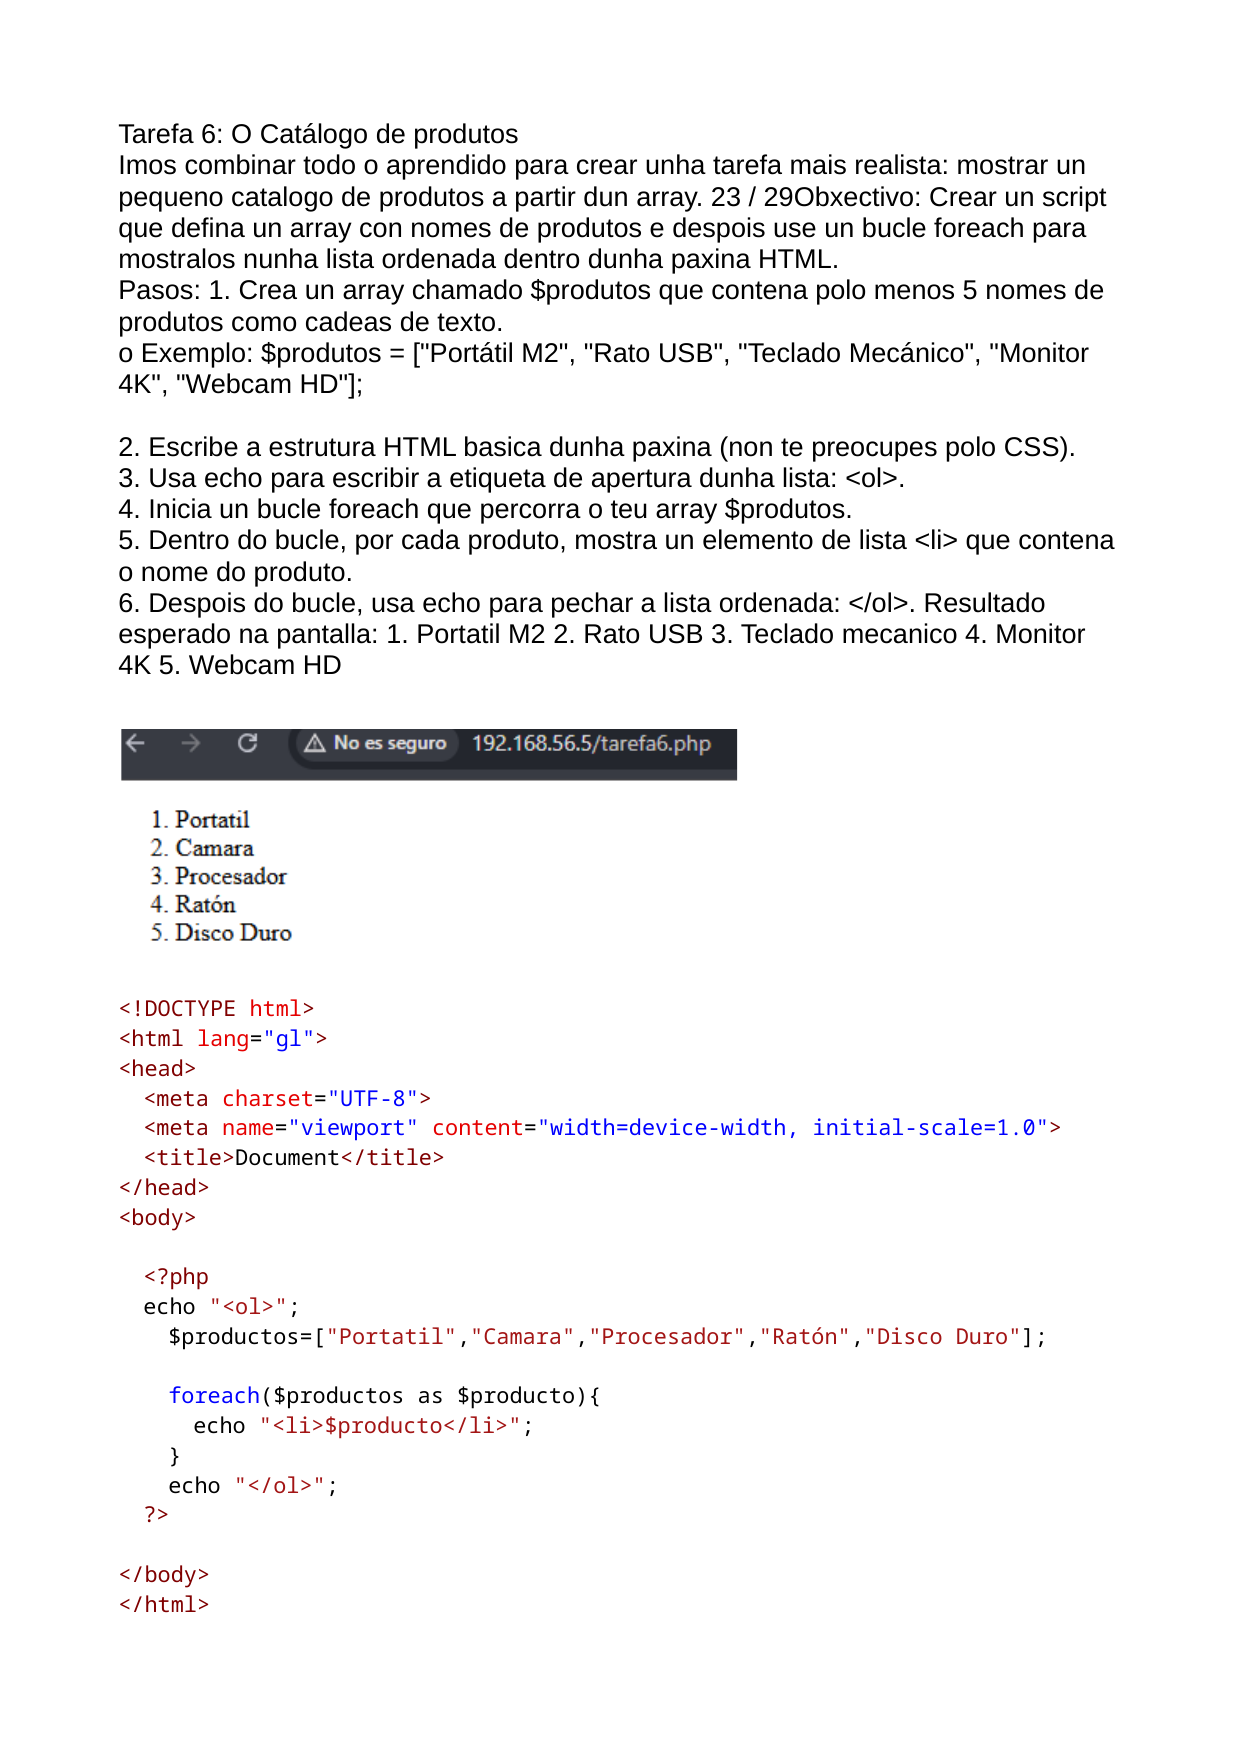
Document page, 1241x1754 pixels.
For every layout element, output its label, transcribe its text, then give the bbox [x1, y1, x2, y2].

text 4. Inicia un bucle foreach que percorra o teu array $produtos. [118, 493, 1122, 524]
text foreach($productos as $producto){ [118, 1380, 1122, 1410]
text Imos combinar todo o aprendido para crear unha tarefa mais realista: mostrar un pequeno catalogo de produtos a partir dun array. 23 / 29Obxectivo: Crear un script que defina un array con nomes de produtos e despois use un bucle foreach para mostralos nunha lista ordenada dentro dunha paxina HTML. [118, 149, 1122, 274]
text <meta name="viewport" content="width=device-width, initial-scale=1.0"> [118, 1112, 1122, 1142]
text <title>Document</title> [118, 1142, 1122, 1172]
text Tarefa 6: O Catálogo de produtos [118, 118, 1122, 149]
text 2. Escribe a estrutura HTML basica dunha paxina (non te preocupes polo CSS). [118, 431, 1122, 462]
text 3. Usa echo para escribir a etiqueta de apertura dunha lista: <ol>. [118, 462, 1122, 493]
text echo "<li>$producto</li>"; [118, 1410, 1122, 1440]
text </body> [118, 1559, 1122, 1589]
text echo "</ol>"; [118, 1469, 1122, 1499]
text ?> [118, 1499, 1122, 1529]
text <head> [118, 1053, 1122, 1082]
text <body> [118, 1202, 1122, 1231]
text </head> [118, 1172, 1122, 1202]
text Pasos: 1. Crea un array chamado $produtos que contena polo menos 5 nomes de produtos como cadeas de texto. [118, 274, 1122, 337]
text <meta charset="UTF-8"> [118, 1082, 1122, 1112]
text 6. Despois do bucle, usa echo para pechar a lista ordenada: </ol>. Resultado esperado na pantalla: 1. Portatil M2 2. Rato USB 3. Teclado mecanico 4. Monitor 4K 5. Webcam HD [118, 587, 1122, 681]
text $productos=["Portatil","Camara","Procesador","Ratón","Disco Duro"]; [118, 1321, 1122, 1351]
picture [121, 729, 738, 955]
text </html> [118, 1589, 1122, 1618]
text <!DOCTYPE html> [118, 993, 1122, 1023]
text } [118, 1440, 1122, 1469]
text echo "<ol>"; [118, 1291, 1122, 1321]
text 5. Dentro do bucle, por cada produto, mostra un elemento de lista <li> que contena o nome do produto. [118, 524, 1122, 587]
text o Exemplo: $produtos = ["Portátil M2", "Rato USB", "Teclado Mecánico", "Monitor 4K", "Webcam HD"]; [118, 337, 1122, 399]
text <html lang="gl"> [118, 1023, 1122, 1053]
text <?php [118, 1261, 1122, 1291]
